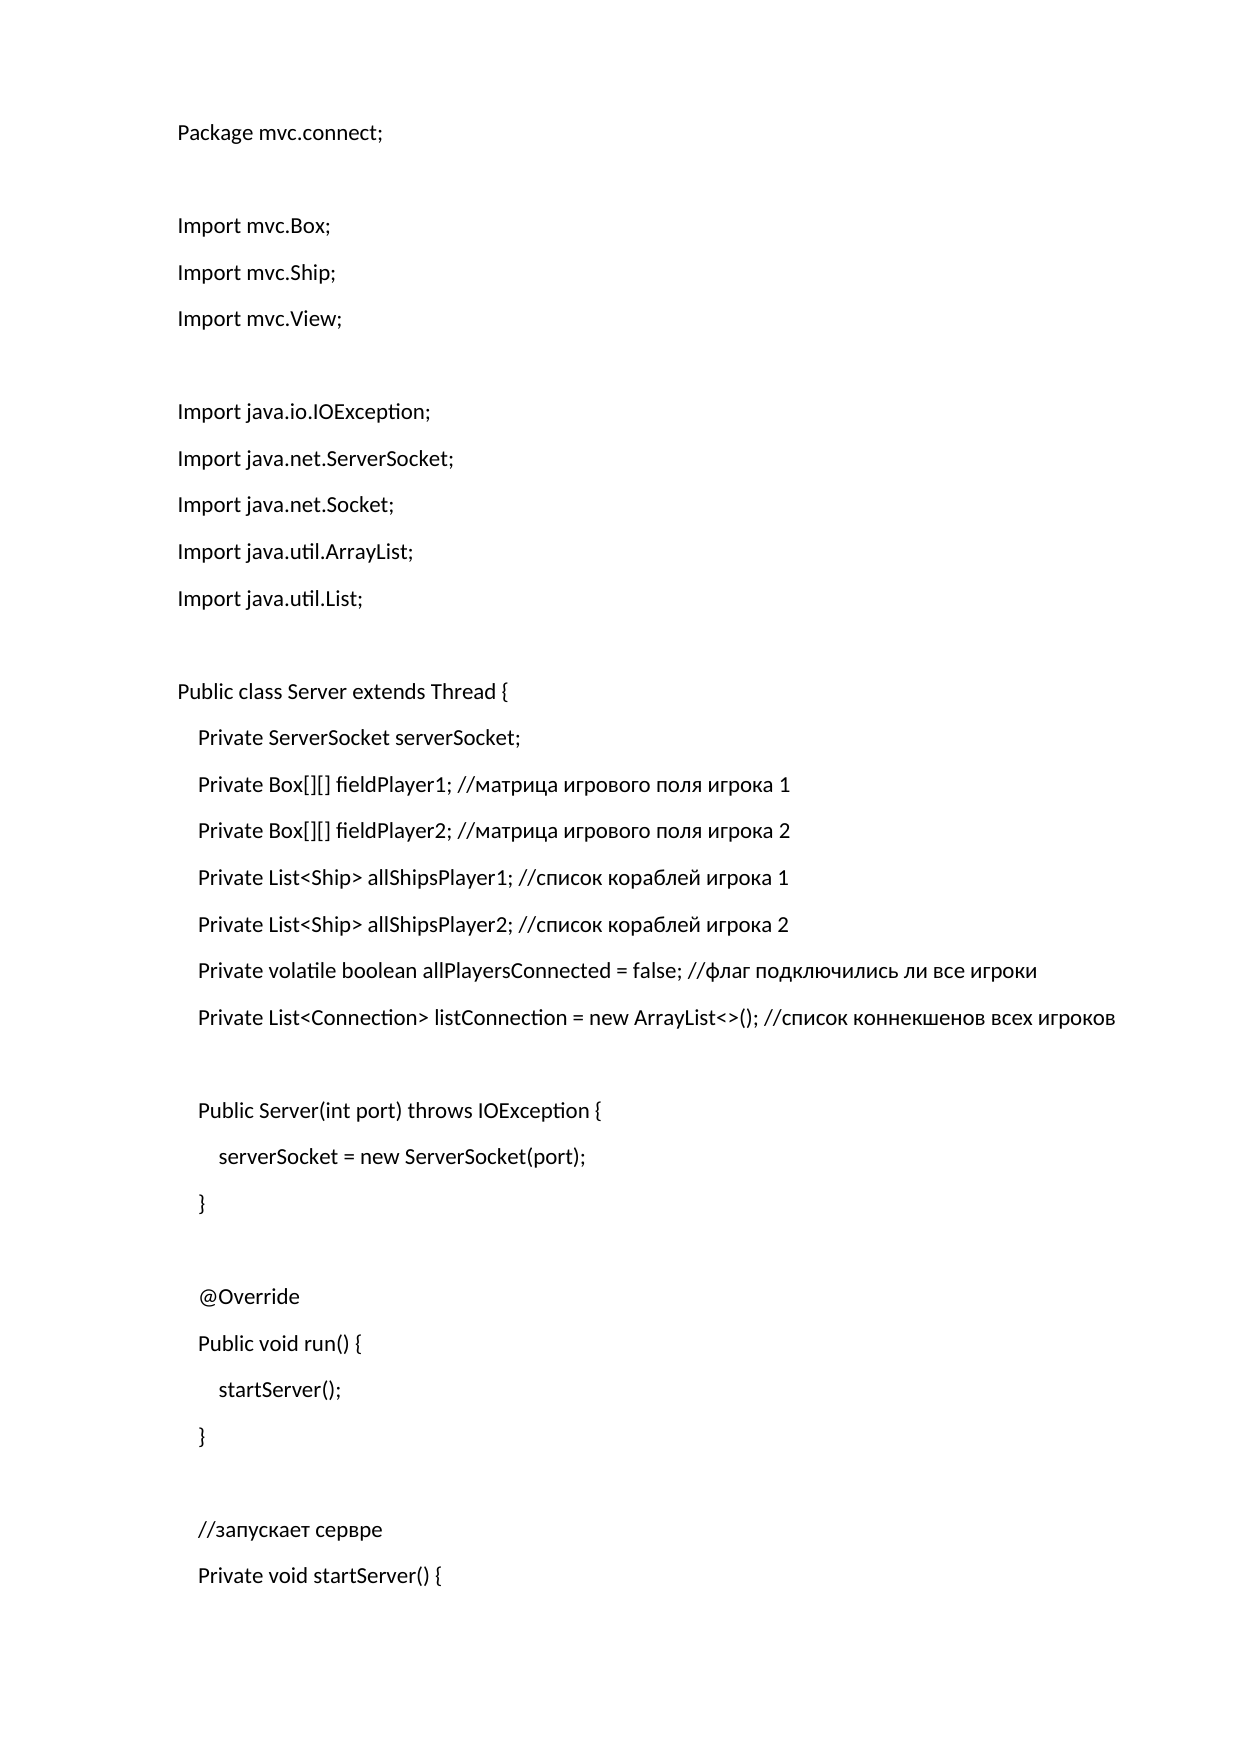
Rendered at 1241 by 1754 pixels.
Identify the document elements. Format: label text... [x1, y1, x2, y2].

text Public void run() { [177, 1329, 1152, 1357]
text Private List<Connection> listConnection = new ArrayList<>(); //список коннекшенов всех игроков [177, 1003, 1152, 1031]
text //запускает сервре [177, 1515, 1152, 1543]
text Private void startServer() { [177, 1562, 1152, 1589]
text Import java.net.ServerSocket; [177, 444, 1152, 472]
text Import mvc.Box; [177, 211, 1152, 239]
text } [177, 1422, 1152, 1450]
text Private volatile boolean allPlayersConnected = false; //флаг подключились ли все игроки [177, 956, 1152, 984]
text Import mvc.View; [177, 304, 1152, 332]
text @Override [177, 1282, 1152, 1310]
text Import java.net.Socket; [177, 491, 1152, 519]
text Import java.util.ArrayList; [177, 537, 1152, 565]
text } [177, 1189, 1152, 1217]
text Private ServerSocket serverSocket; [177, 723, 1152, 751]
text Private Box[][] fieldPlayer1; //матрица игрового поля игрока 1 [177, 770, 1152, 798]
text Private List<Ship> allShipsPlayer1; //список кораблей игрока 1 [177, 863, 1152, 891]
text Import java.io.IOException; [177, 397, 1152, 426]
text Private Box[][] fieldPlayer2; //матрица игрового поля игрока 2 [177, 817, 1152, 844]
text Import java.util.List; [177, 584, 1152, 612]
text Private List<Ship> allShipsPlayer2; //список кораблей игрока 2 [177, 910, 1152, 938]
text startServer(); [177, 1375, 1152, 1403]
text serverSocket = new ServerSocket(port); [177, 1142, 1152, 1171]
text Public class Server extends Thread { [177, 677, 1152, 705]
text Import mvc.Ship; [177, 258, 1152, 286]
text Package mvc.connect; [177, 118, 1152, 146]
text Public Server(int port) throws IOException { [177, 1096, 1152, 1124]
